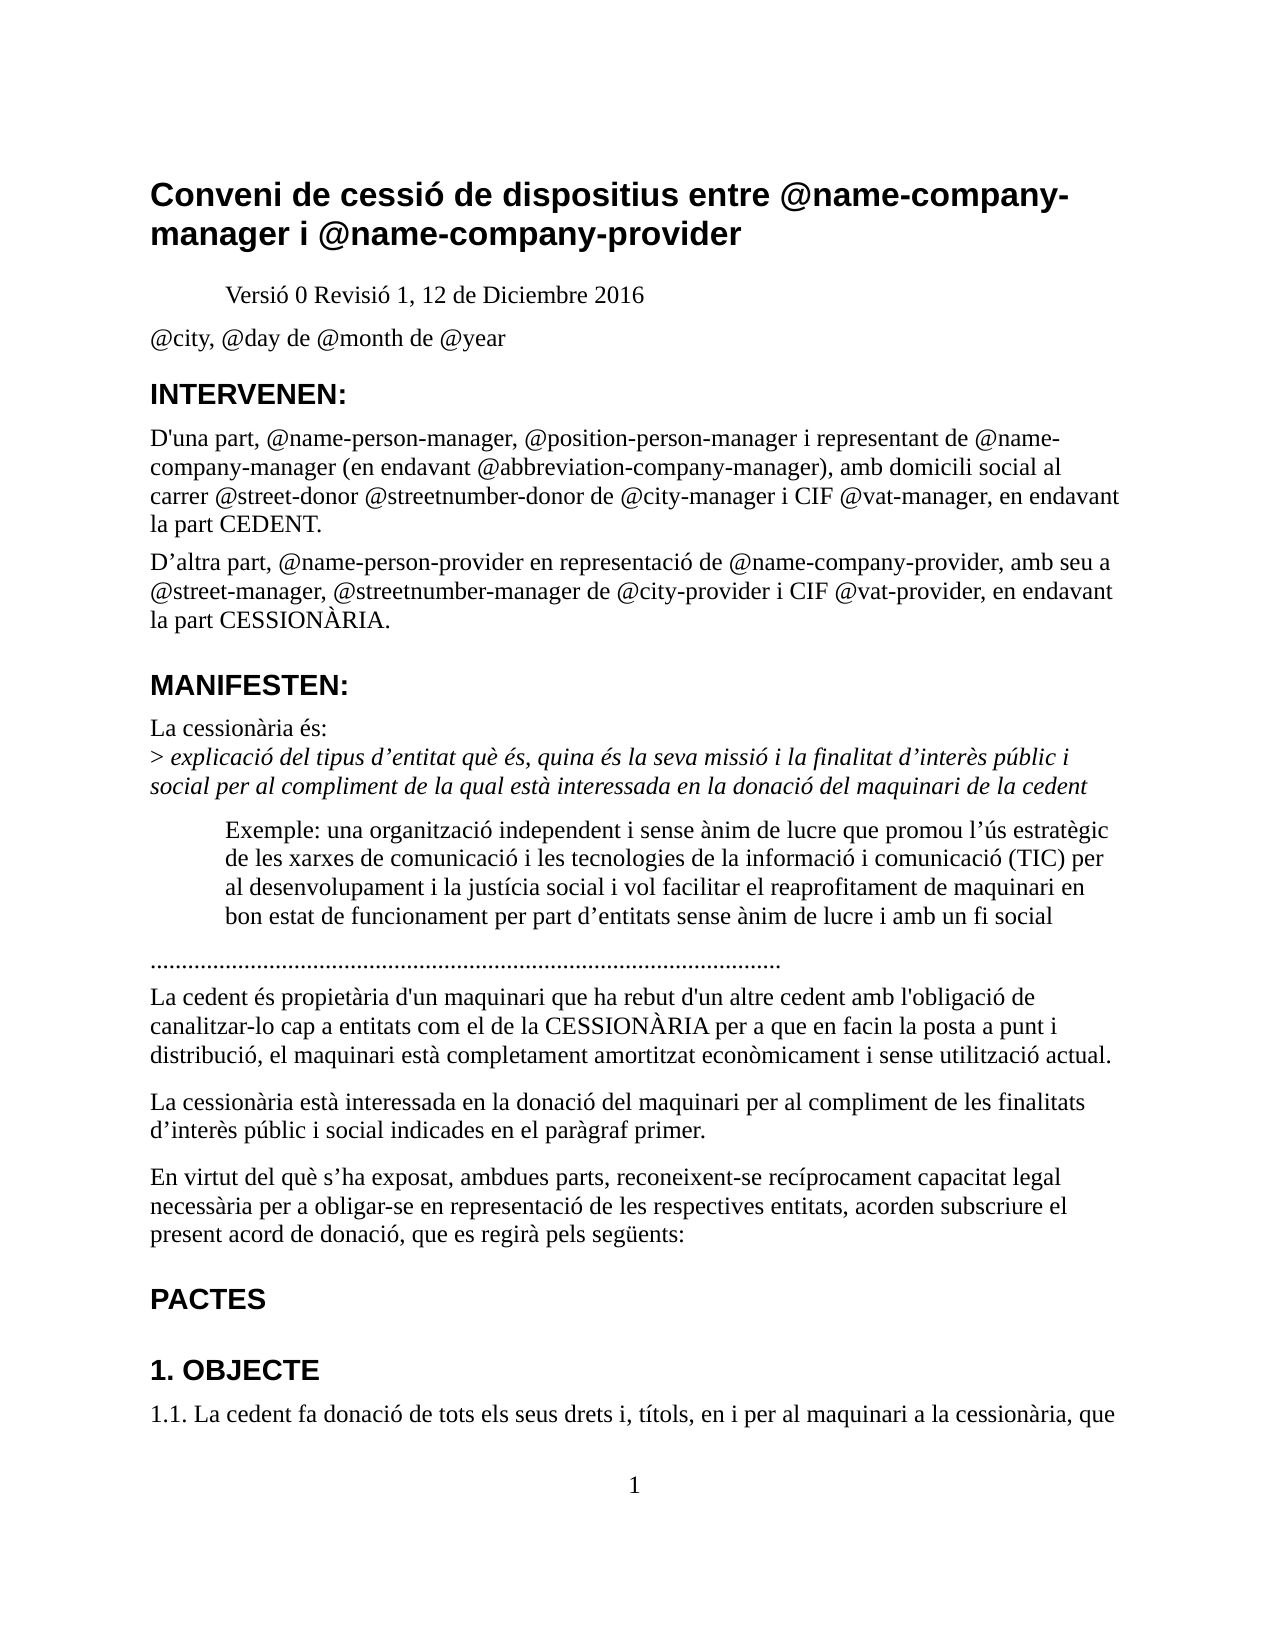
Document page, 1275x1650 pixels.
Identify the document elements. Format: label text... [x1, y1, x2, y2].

text 1.1. La cedent fa donació de tots els seus drets i, títols, en i per al maquinari a la cessionària, que [150, 1399, 1125, 1428]
text Exemple: una organització independent i sense ànim de lucre que promou l’ús estratègic de les xarxes de comunicació i les tecnologies de la informació i comunicació (TIC) per al desenvolupament i la justícia social i vol facilitar el reaprofitament de maquinari en bon estat de funcionament per part d’entitats sense ànim de lucre i amb un fi social [225, 815, 1125, 930]
text La cessionària és: > explicació del tipus d’entitat què és, quina és la seva missió i la finalitat d’interès públic i social per al compliment de la qual està interessada en la donació del maquinari de la cedent [150, 713, 1125, 800]
text D’altra part, @name-person-provider en representació de @name-company-provider, amb seu a @street-manager, @streetnumber-manager de @city-provider i CIF @vat-provider, en endavant la part CESSIONÀRIA. [150, 547, 1125, 633]
subtitle MANIFESTEN: [150, 667, 1125, 701]
subtitle Conveni de cessió de dispositius entre @name-company-manager i @name-company-provider [150, 175, 1125, 252]
text @city, @day de @month de @year [150, 323, 1125, 352]
text La cessionària està interessada en la donació del maquinari per al compliment de les finalitats d’interès públic i social indicades en el paràgraf primer. [150, 1087, 1125, 1144]
text En virtut del què s’ha exposat, ambdues parts, reconeixent-se recíprocament capacitat legal necessària per a obligar-se en representació de les respectives entitats, acorden subscriure el present acord de donació, que es regirà pels següents: [150, 1162, 1125, 1248]
subtitle INTERVENEN: [150, 377, 1125, 411]
text Versió 0 Revisió 1, 12 de Diciembre 2016 [225, 280, 1125, 308]
subtitle PACTES [150, 1282, 1125, 1316]
text D'una part, @name-person-manager, @position-person-manager i representant de @name-company-manager (en endavant @abbreviation-company-manager), amb domicili social al carrer @street-donor @streetnumber-donor de @city-manager i CIF @vat-manager, en endavant la part CEDENT. [150, 423, 1125, 538]
text ..................................................................................................... [150, 945, 1125, 973]
subtitle 1. OBJECTE [150, 1353, 1125, 1387]
text La cedent és propietària d'un maquinari que ha rebut d'un altre cedent amb l'obligació de canalitzar-lo cap a entitats com el de la CESSIONÀRIA per a que en facin la posta a punt i distribució, el maquinari està completament amortitzat econòmicament i sense utilització actual. [150, 982, 1125, 1069]
